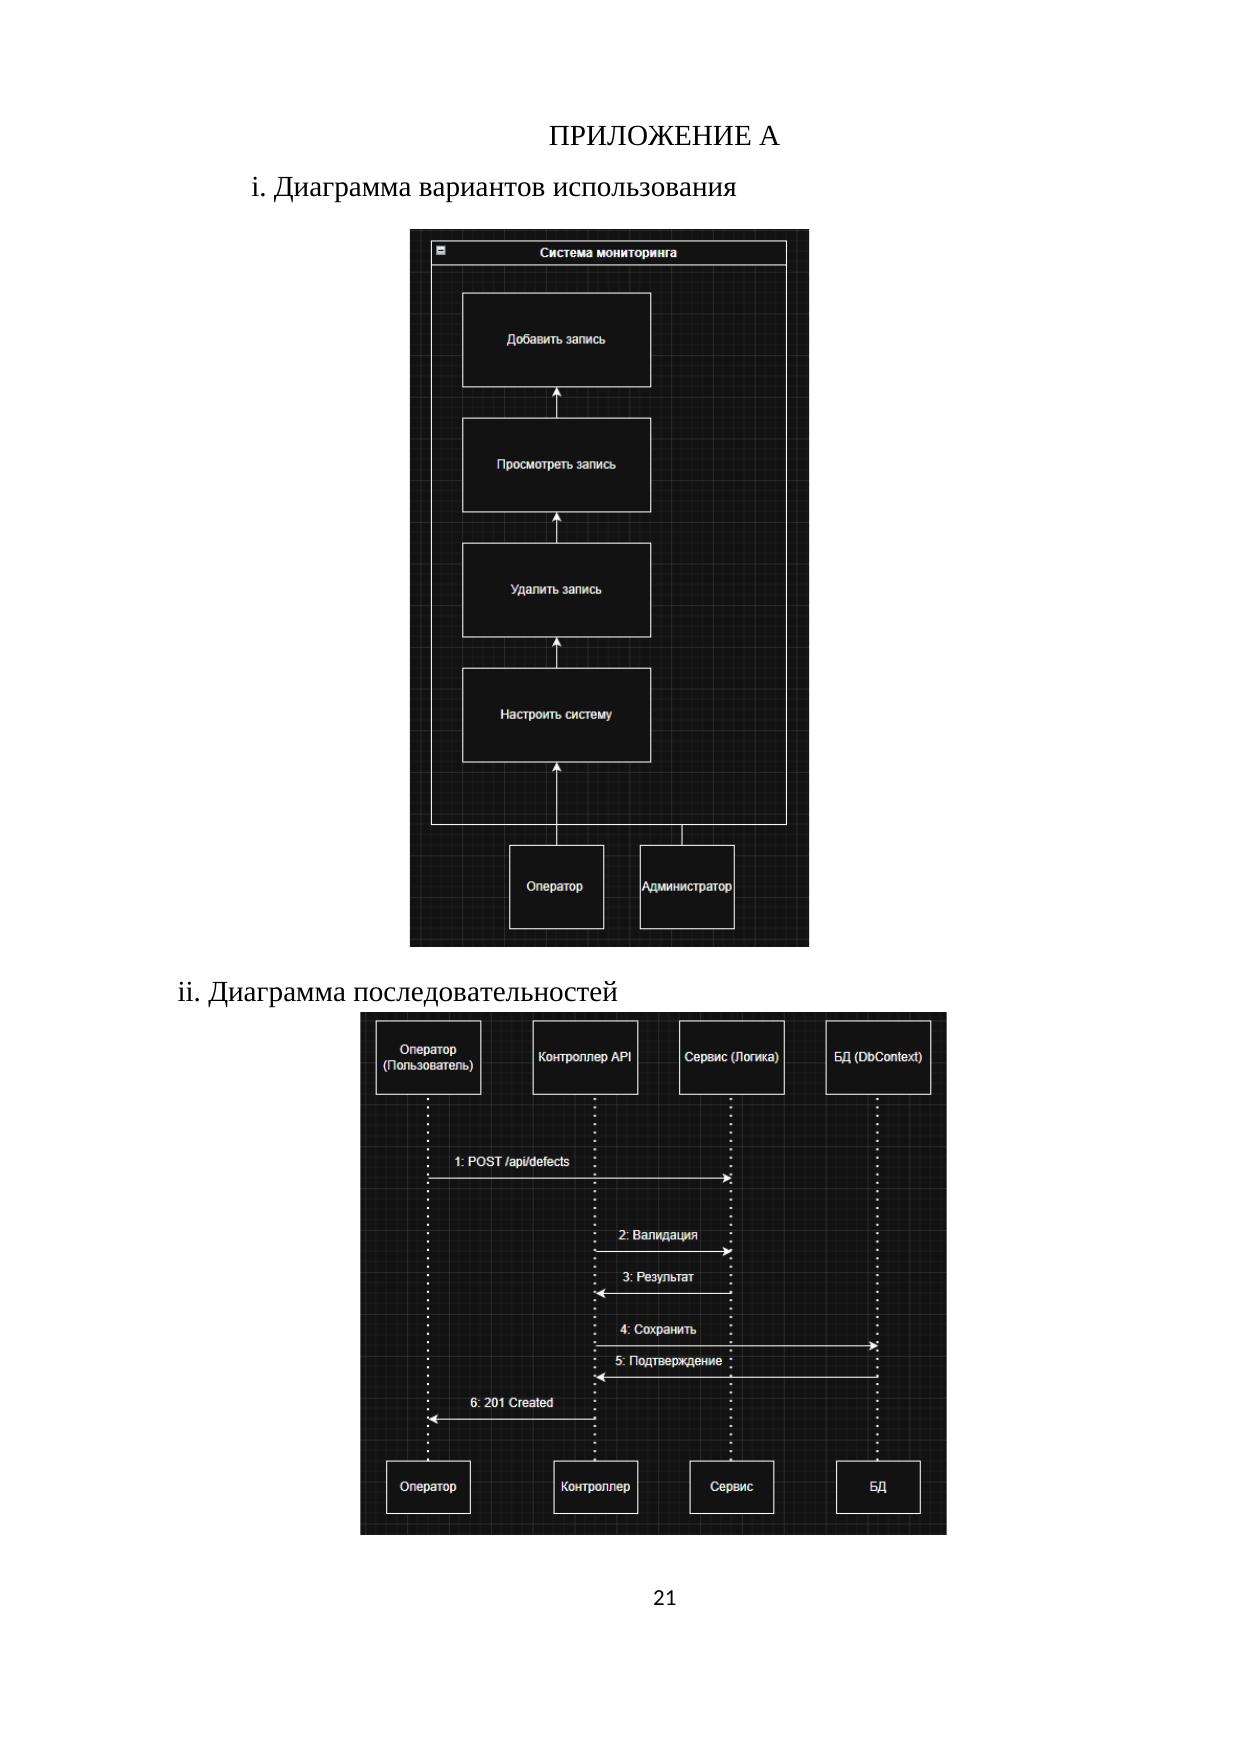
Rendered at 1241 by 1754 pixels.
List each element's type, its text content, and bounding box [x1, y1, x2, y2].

text ii. Диаграмма последовательностей [177, 974, 1152, 1008]
picture [360, 1012, 947, 1535]
subtitle ПРИЛОЖЕНИЕ А [177, 118, 1152, 152]
text i. Диаграмма вариантов использования [177, 169, 1152, 203]
picture [409, 229, 810, 947]
